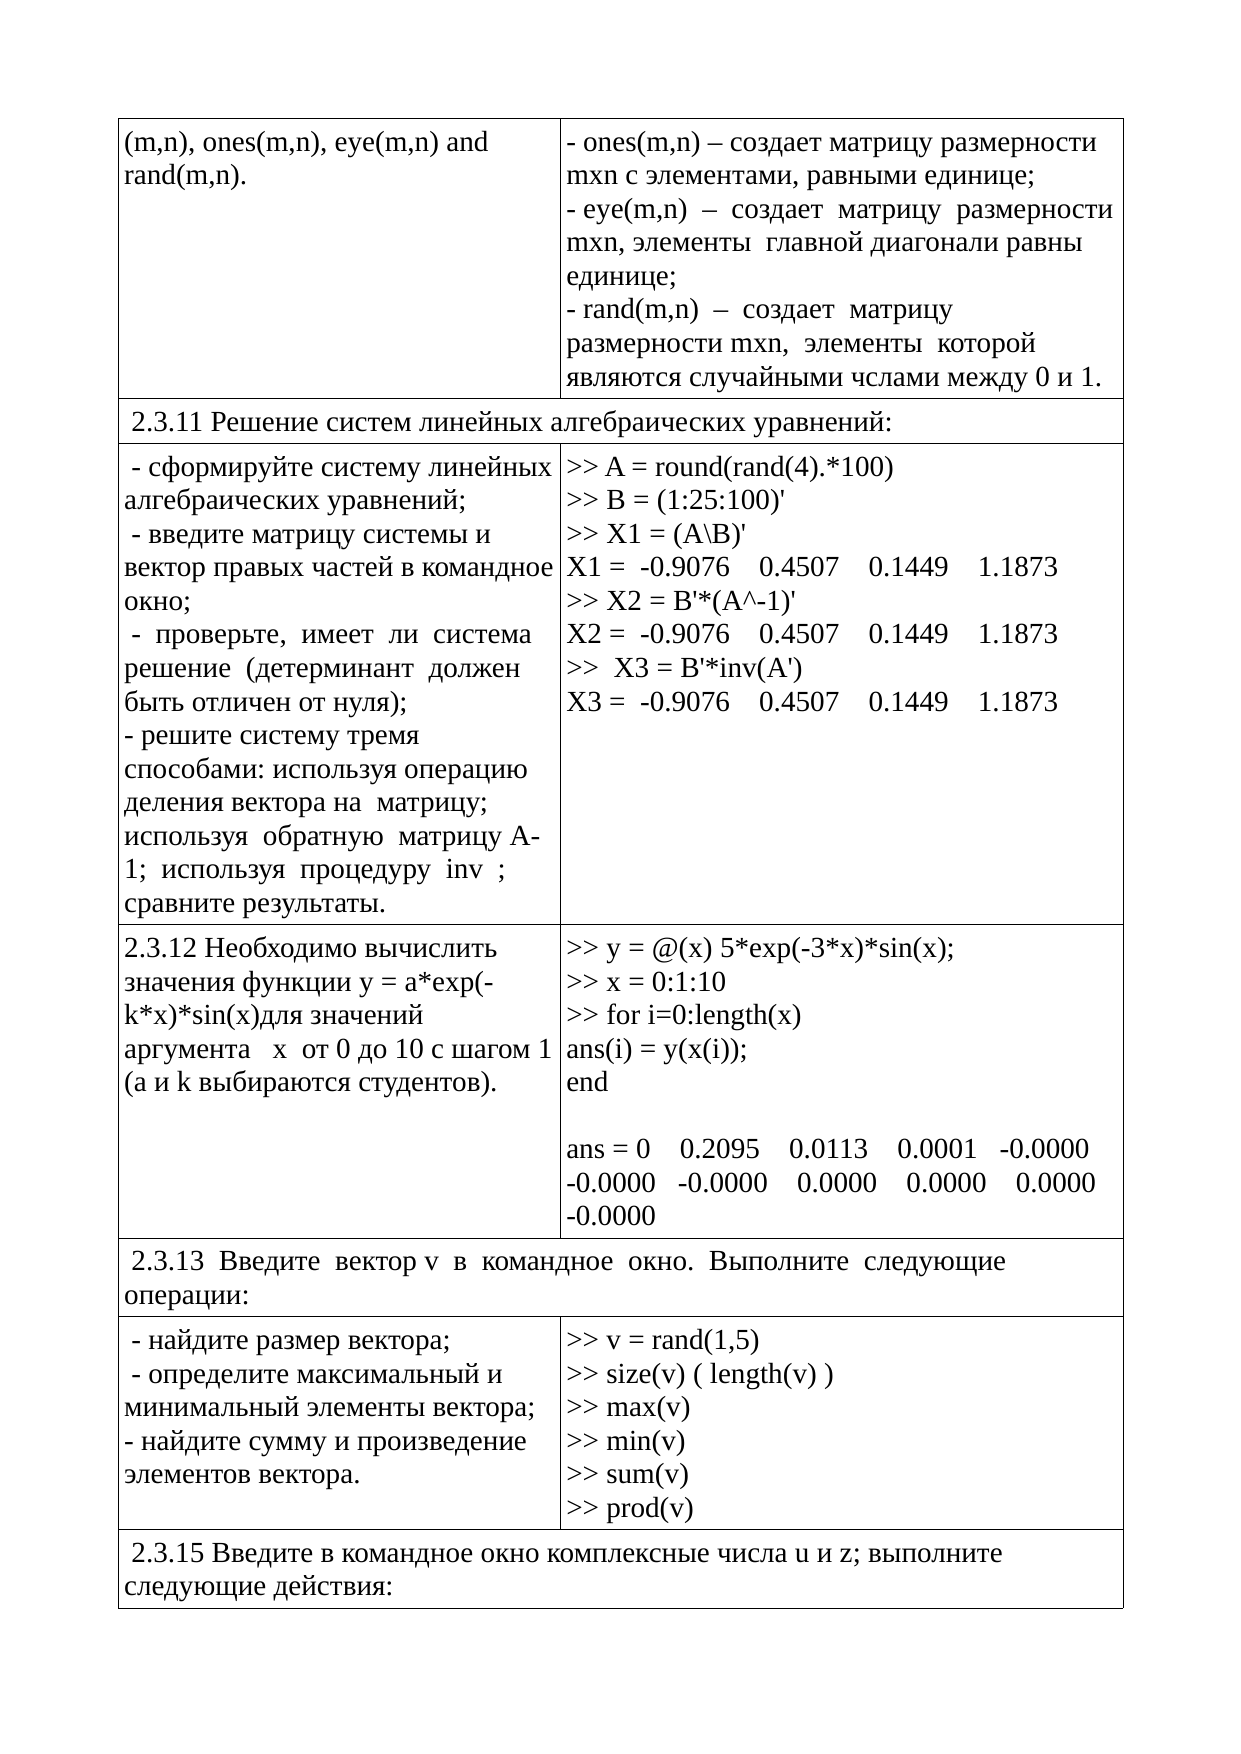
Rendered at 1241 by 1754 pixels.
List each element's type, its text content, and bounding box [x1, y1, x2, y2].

table_cell (m,n), ones(m,n), eye(m,n) and rand(m,n). [119, 119, 560, 398]
table_cell - сформируйте систему линейных алгебраических уравнений; - введите матрицу системы и вектор правых частей в командное окно; - проверьте, имеет ли система решение (детерминант должен быть отличен от нуля); - решите систему тремя способами: используя операцию деления вектора на матрицу; используя обратную матрицу A-1; используя процедуру inv ; сравните результаты. [119, 444, 560, 924]
table_cell - найдите размер вектора; - определите максимальный и минимальный элементы вектора; - найдите сумму и произведение элементов вектора. [119, 1317, 560, 1529]
table_cell 2.3.12 Необходимо вычислить значения функции y = a*exp(-k*x)*sin(x)для значений аргумента x от 0 до 10 с шагом 1 (a и k выбираются студентов). [119, 925, 560, 1238]
table_cell 2.3.15 Введите в командное окно комплексные числа u и z; выполните следующие действия: [119, 1530, 1123, 1608]
table_cell >> A = round(rand(4).*100) >> B = (1:25:100)' >> X1 = (A\B)' X1 = -0.9076 0.4507 0.1449 1.1873 >> X2 = B'*(A^-1)' X2 = -0.9076 0.4507 0.1449 1.1873 >> X3 = B'*inv(A') X3 = -0.9076 0.4507 0.1449 1.1873 [561, 444, 1123, 924]
table_cell >> y = @(x) 5*exp(-3*x)*sin(x); >> x = 0:1:10 >> for i=0:length(x) ans(i) = y(x(i)); end ans = 0 0.2095 0.0113 0.0001 -0.0000 -0.0000 -0.0000 0.0000 0.0000 0.0000 -0.0000 [561, 925, 1123, 1238]
table_cell >> v = rand(1,5) >> size(v) ( length(v) ) >> max(v) >> min(v) >> sum(v) >> prod(v) [561, 1317, 1123, 1529]
table_cell 2.3.13 Введите вектор v в командное окно. Выполните следующие операции: [119, 1239, 1123, 1316]
table_cell - ones(m,n) – создает матрицу размерности mxn с элементами, равными единице; - eye(m,n) – создает матрицу размерности mxn, элементы главной диагонали равны единице; - rand(m,n) – создает матрицу размерности mxn, элементы которой являются случайными чслами между 0 и 1. [561, 119, 1123, 398]
table_cell 2.3.11 Решение систем линейных алгебраических уравнений: [119, 399, 1123, 443]
